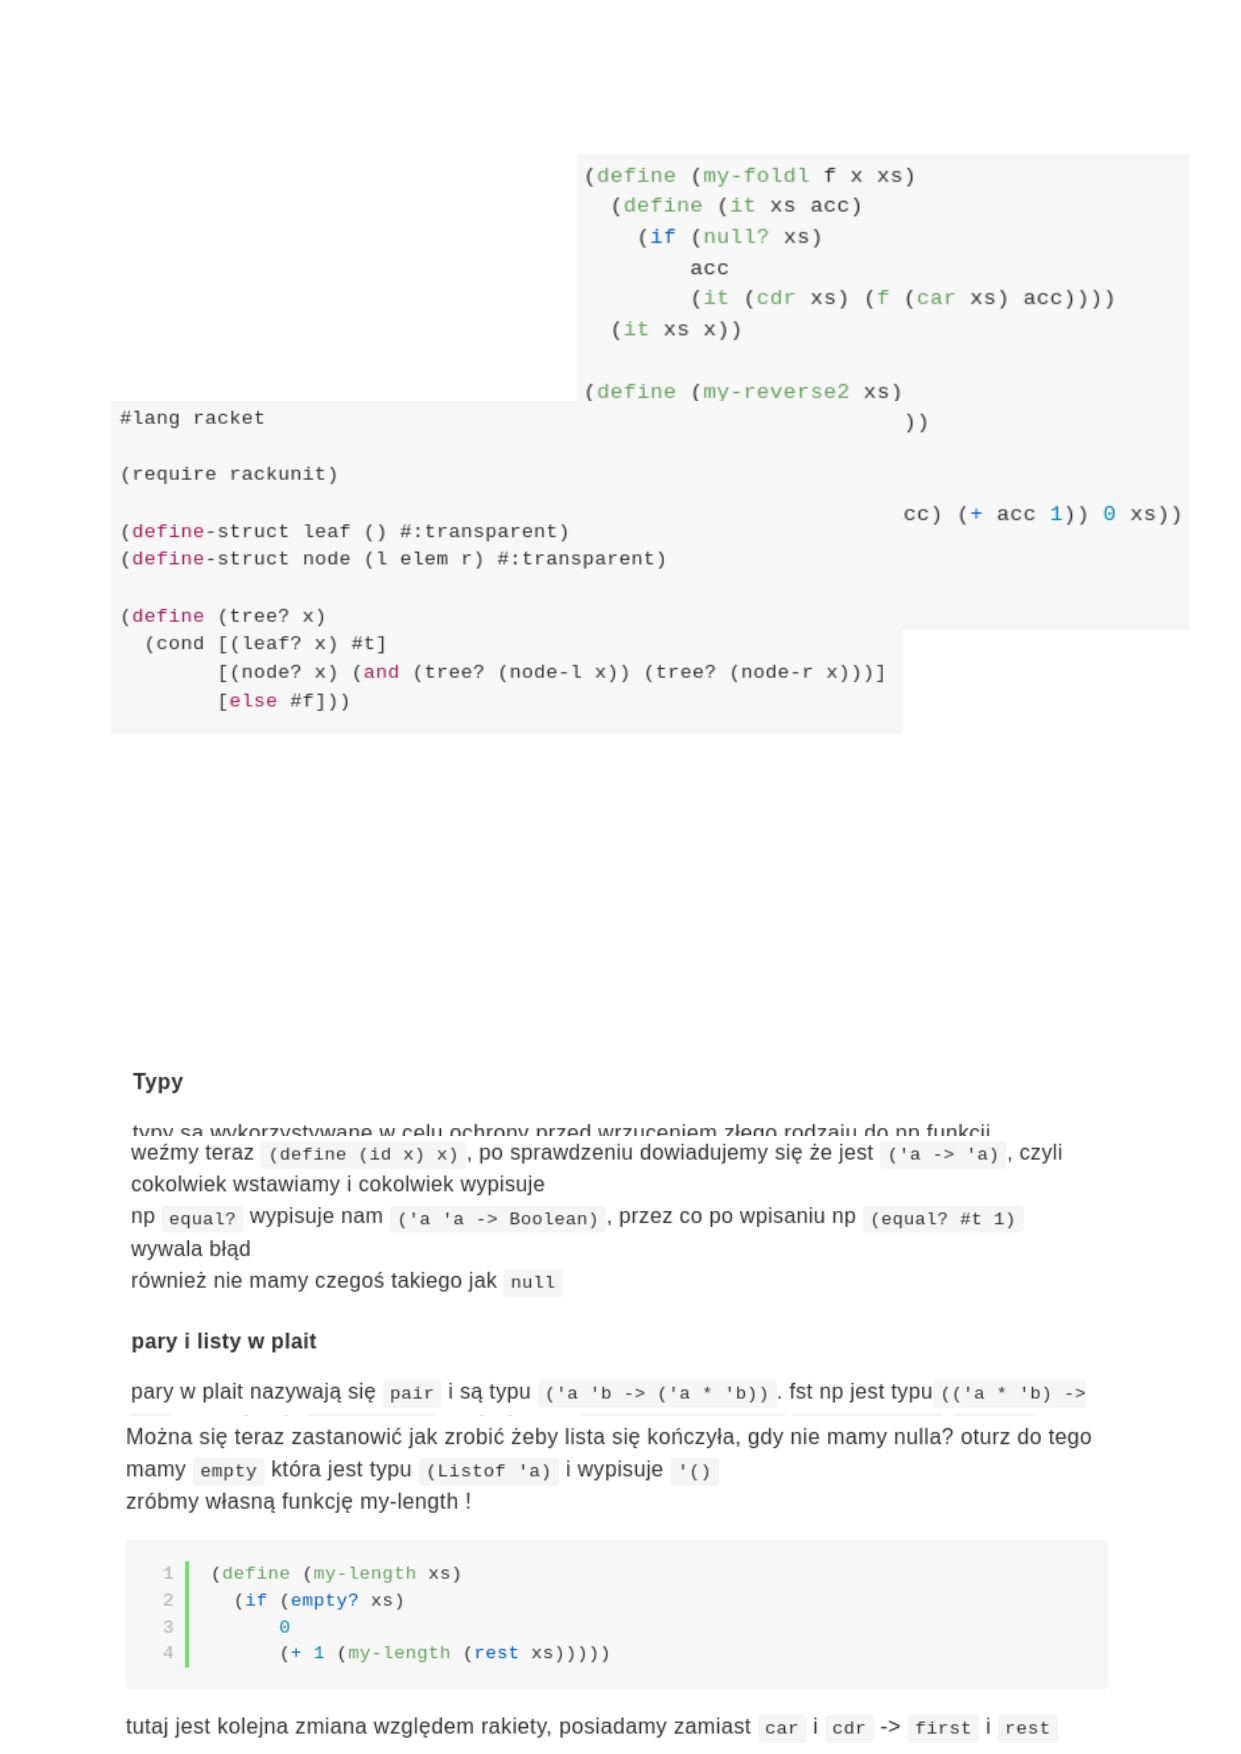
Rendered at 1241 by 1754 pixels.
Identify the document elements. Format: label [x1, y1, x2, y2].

picture [110, 154, 1190, 734]
picture [118, 1057, 1123, 1754]
